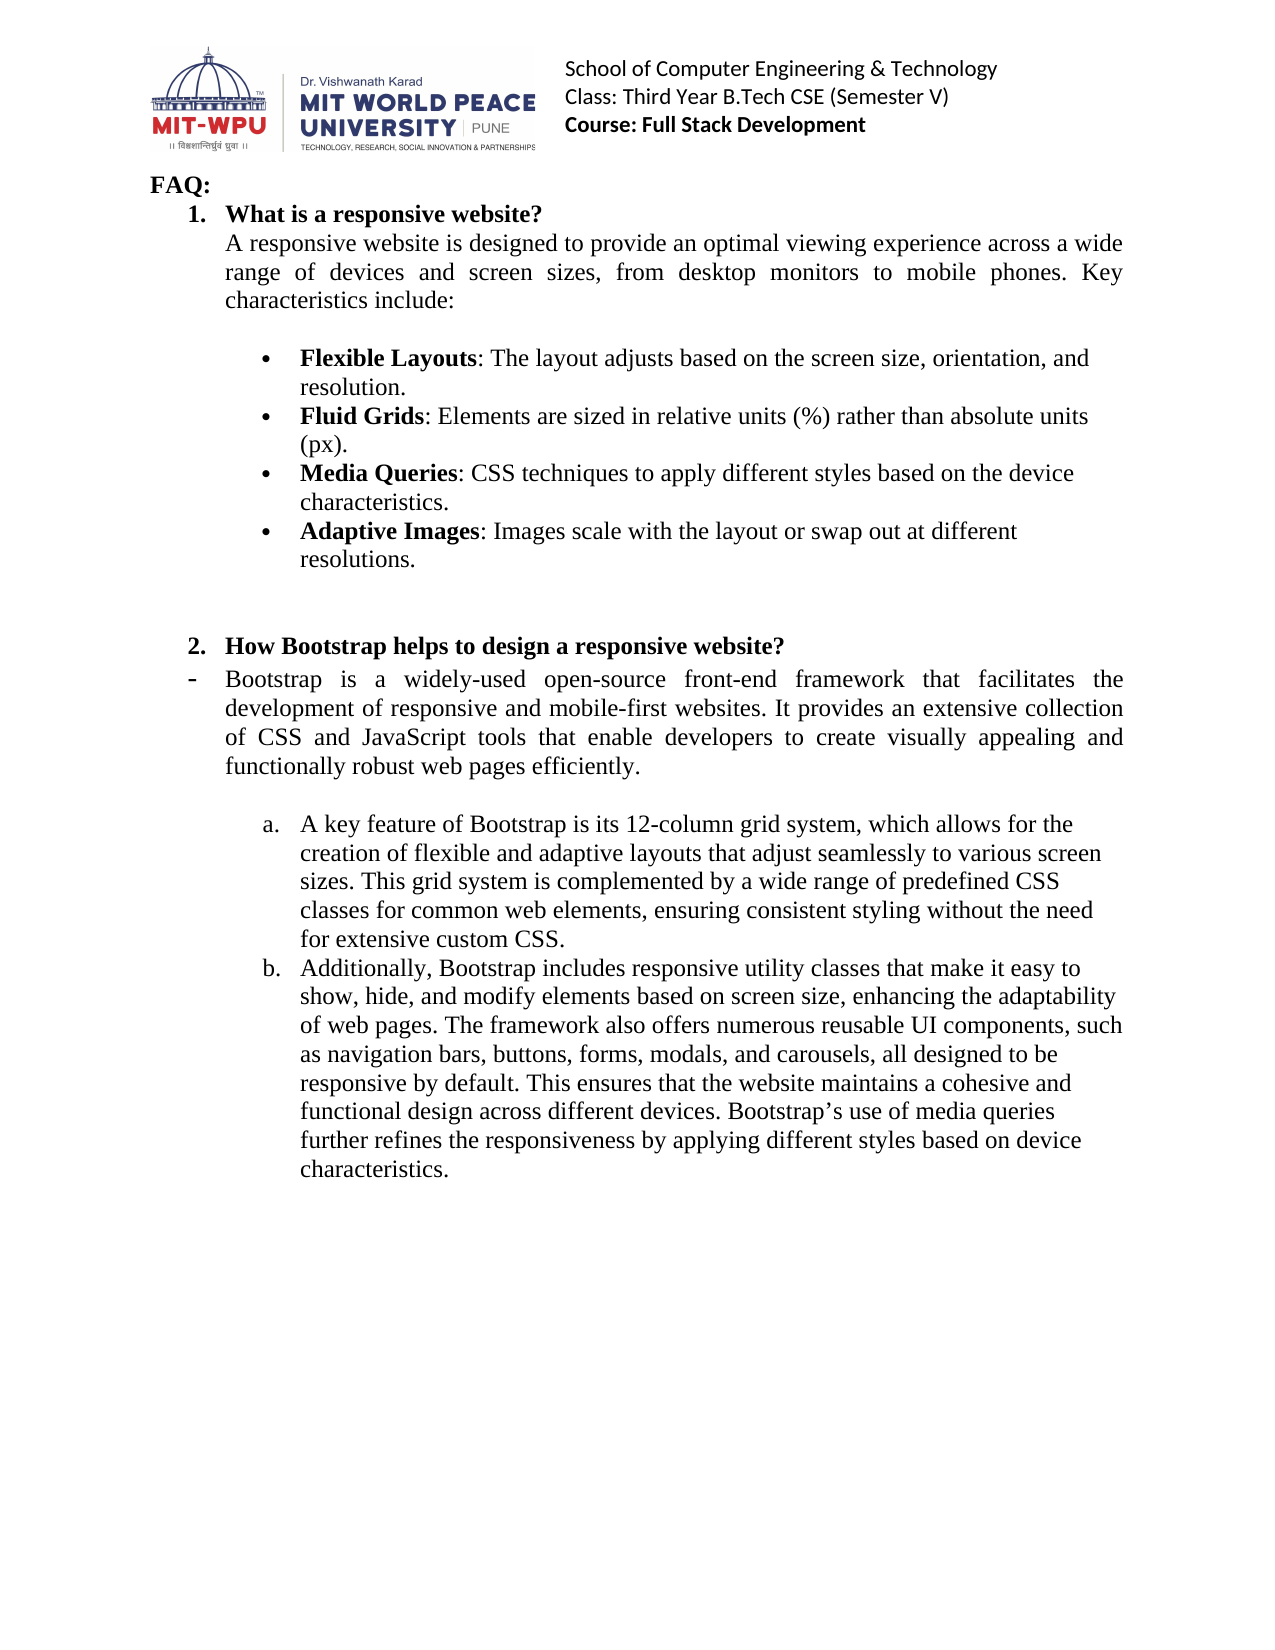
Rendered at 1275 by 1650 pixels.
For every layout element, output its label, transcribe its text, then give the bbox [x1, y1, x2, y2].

list Adaptive Images: Images scale with the layout or swap out at different resolutions. [262, 516, 1125, 573]
list Media Queries: CSS techniques to apply different styles based on the device characteristics. [262, 458, 1125, 516]
list How Bootstrap helps to design a responsive website? [187, 631, 1125, 660]
list Bootstrap is a widely-used open-source front-end framework that facilitates the development of responsive and mobile-first websites. It provides an extensive collection of CSS and JavaScript tools that enable developers to create visually appealing and functionally robust web pages efficiently. [187, 660, 1125, 780]
list A key feature of Bootstrap is its 12-column grid system, which allows for the creation of flexible and adaptive layouts that adjust seamlessly to various screen sizes. This grid system is complemented by a wide range of predefined CSS classes for common web elements, ensuring consistent styling without the need for extensive custom CSS. [262, 809, 1125, 953]
text FAQ: [150, 170, 1125, 199]
list Additionally, Bootstrap includes responsive utility classes that make it easy to show, hide, and modify elements based on screen size, enhancing the adaptability of web pages. The framework also offers numerous reusable UI components, such as navigation bars, buttons, forms, modals, and carousels, all designed to be responsive by default. This ensures that the website maintains a cohesive and functional design across different devices. Bootstrap’s use of media queries further refines the responsiveness by applying different styles based on device characteristics. [262, 953, 1125, 1183]
list A responsive website is designed to provide an optimal viewing experience across a wide range of devices and screen sizes, from desktop monitors to mobile phones. Key characteristics include: [225, 228, 1125, 314]
list Fluid Grids: Elements are sized in relative units (%) rather than absolute units (px). [262, 401, 1125, 458]
list What is a responsive website? [187, 199, 1125, 228]
picture [150, 46, 536, 152]
list Flexible Layouts: The layout adjusts based on the screen size, orientation, and resolution. [262, 343, 1125, 401]
